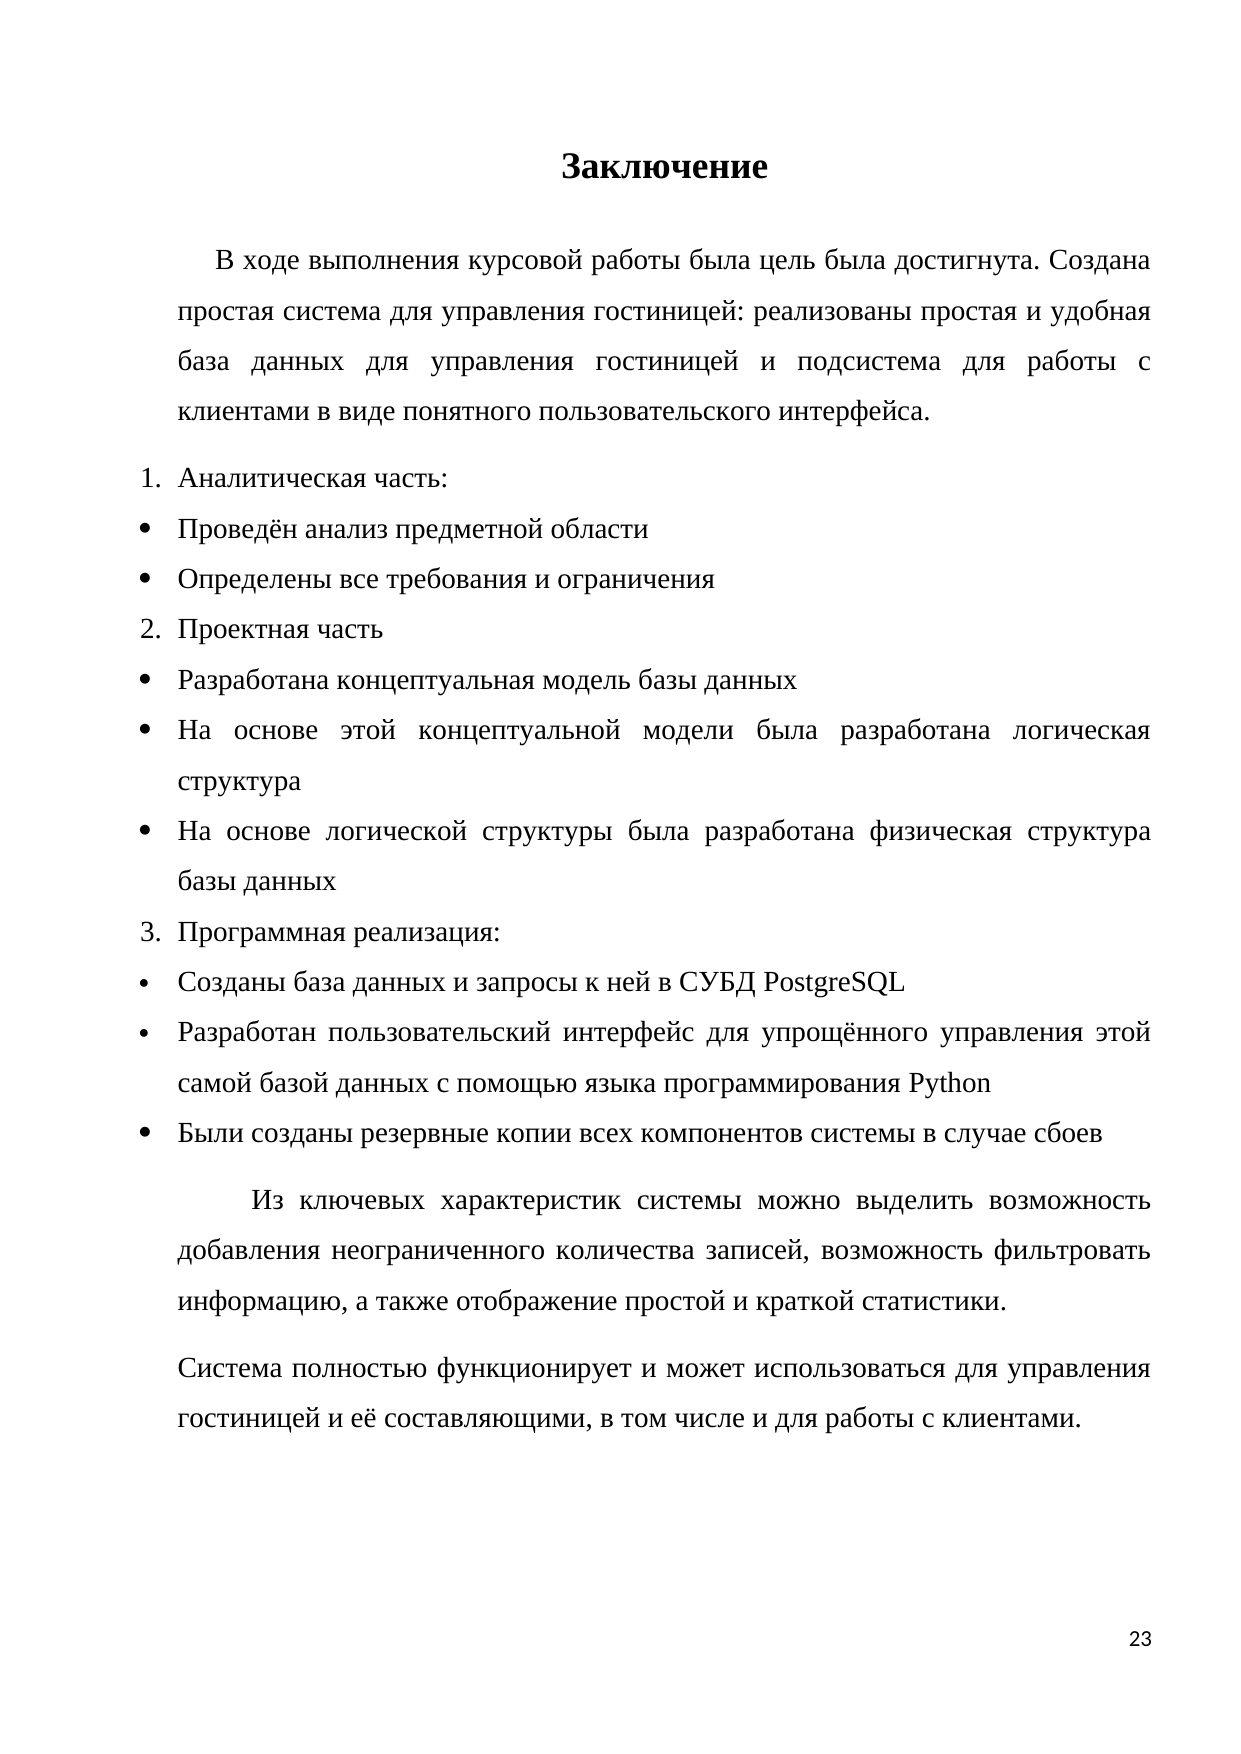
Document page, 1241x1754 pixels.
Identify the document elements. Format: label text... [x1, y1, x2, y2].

list Проектная часть [140, 612, 1152, 645]
text В ходе выполнения курсовой работы была цель была достигнута. Создана простая система для управления гостиницей: реализованы простая и удобная база данных для управления гостиницей и подсистема для работы с клиентами в виде понятного пользовательского интерфейса. [177, 242, 1152, 427]
text Система полностью функционирует и может использоваться для управления гостиницей и её составляющими, в том числе и для работы с клиентами. [177, 1350, 1152, 1433]
list Разработана концептуальная модель базы данных [140, 662, 1152, 696]
list Созданы база данных и запросы к ней в СУБД PostgreSQL [140, 964, 1152, 998]
text Из ключевых характеристик системы можно выделить возможность добавления неограниченного количества записей, возможность фильтровать информацию, а также отображение простой и краткой статистики. [177, 1182, 1152, 1316]
list Определены все требования и ограничения [140, 561, 1152, 595]
list Были созданы резервные копии всех компонентов системы в случае сбоев [140, 1115, 1152, 1149]
list На основе этой концептуальной модели была разработана логическая структура [140, 712, 1152, 796]
list Проведён анализ предметной области [140, 511, 1152, 544]
list Аналитическая часть: [140, 460, 1152, 494]
list Программная реализация: [140, 914, 1152, 947]
list Разработан пользовательский интерфейс для упрощённого управления этой самой базой данных с помощью языка программирования Python [140, 1014, 1152, 1098]
subtitle Заключение [177, 143, 1152, 186]
list На основе логической структуры была разработана физическая структура базы данных [140, 813, 1152, 897]
